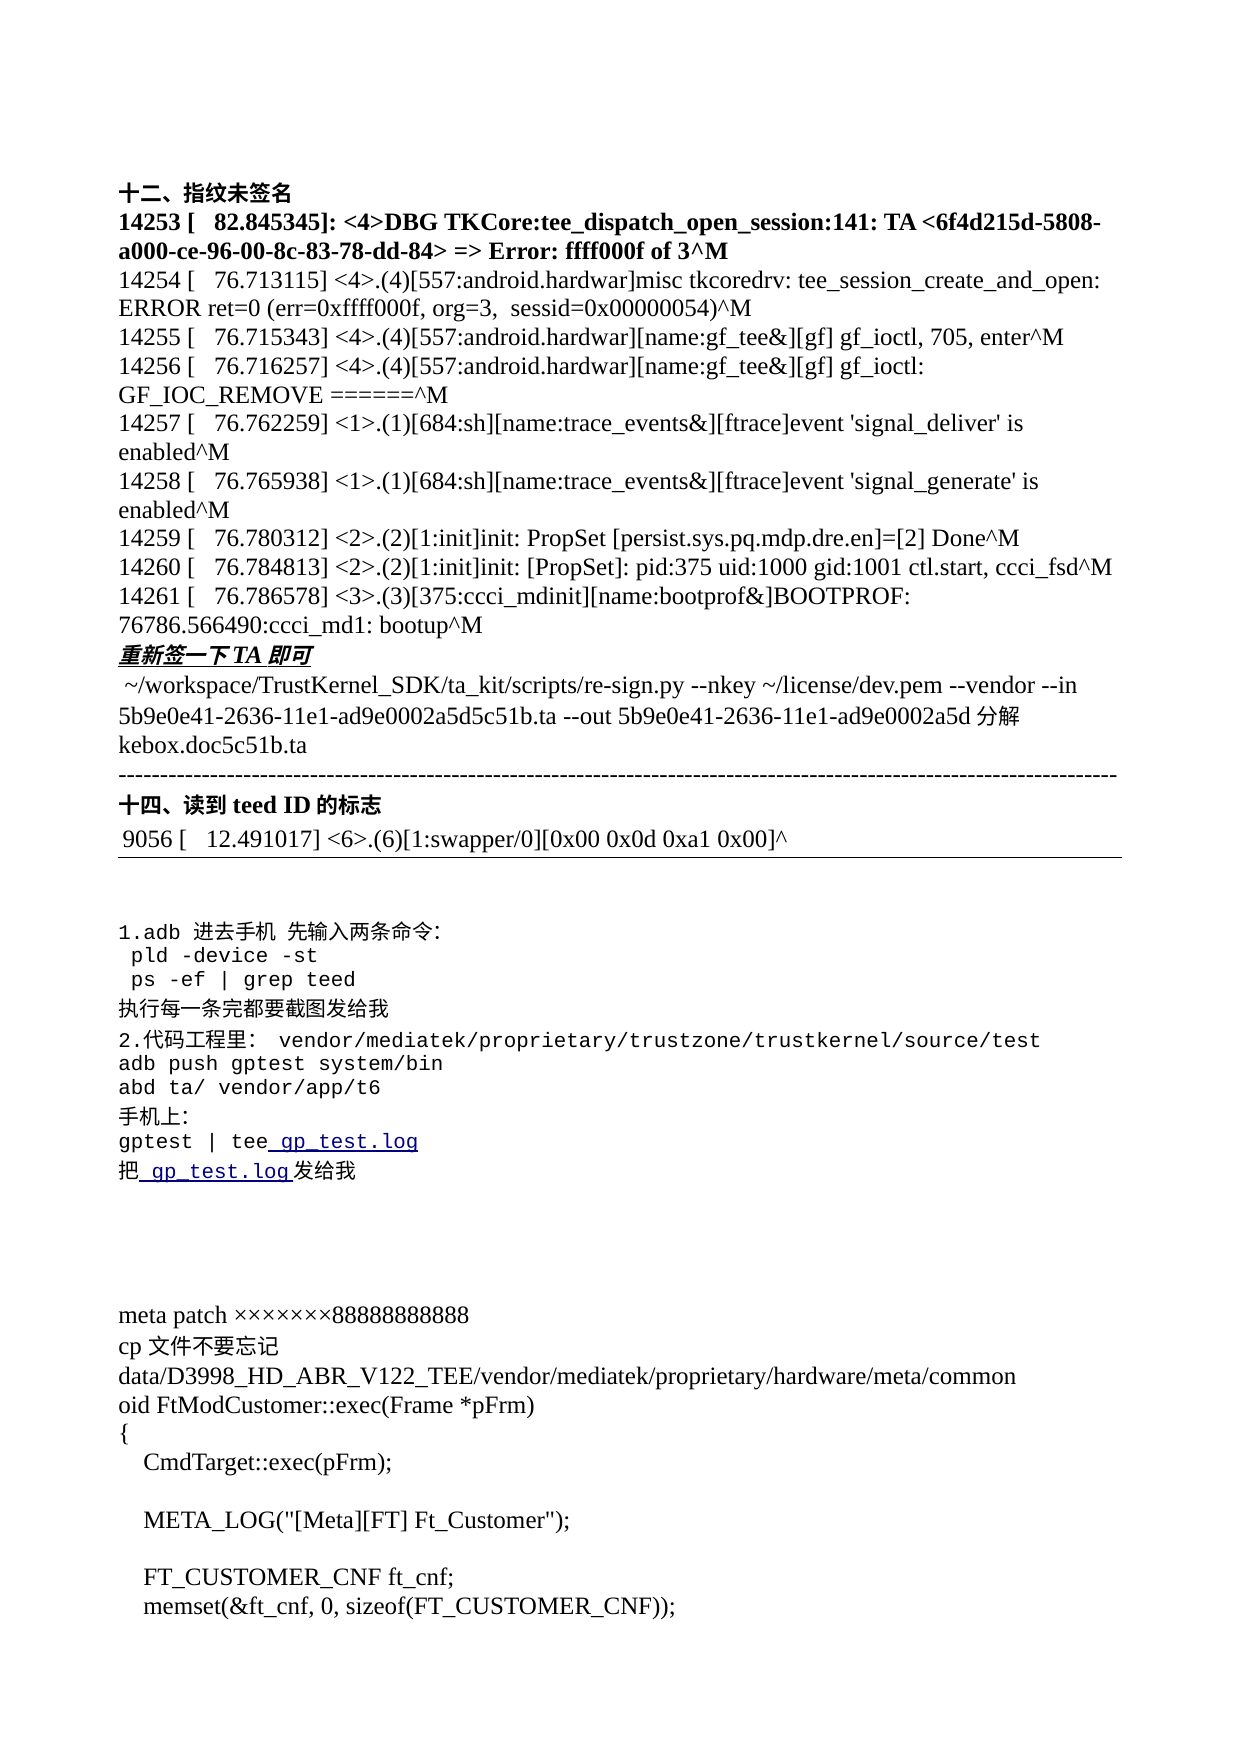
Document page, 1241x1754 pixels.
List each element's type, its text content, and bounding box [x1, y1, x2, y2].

text 14261 [ 76.786578] <3>.(3)[375:ccci_mdinit][name:bootprof&]BOOTPROF: [118, 581, 1122, 610]
text adb push gptest system/bin [118, 1053, 1122, 1077]
text 14259 [ 76.780312] <2>.(2)[1:init]init: PropSet [persist.sys.pq.mdp.dre.en]=[2] Done^M [118, 523, 1122, 552]
text abd ta/ vendor/app/t6 [118, 1077, 1122, 1101]
text pld -device -st [118, 945, 1122, 969]
text 十二、指纹未签名 14253 [ 82.845345]: <4>DBG TKCore:tee_dispatch_open_session:141: TA <6f4d215d-5808-a000-ce-96-00-8c-83-78-dd-84> => Error: ffff000f of 3^M [118, 176, 1122, 265]
text ~/workspace/TrustKernel_SDK/ta_kit/scripts/re-sign.py --nkey ~/license/dev.pem --vendor --in 5b9e0e41-2636-11e1-ad9e0002a5d5c51b.ta --out 5b9e0e41-2636-11e1-ad9e0002a5d分解kebox.doc5c51b.ta [118, 670, 1122, 759]
text gptest | tee gp_test.log [118, 1131, 1122, 1154]
text 1.adb 进去手机 先输入两条命令： [118, 915, 1122, 945]
text memset(&ft_cnf, 0, sizeof(FT_CUSTOMER_CNF)); [118, 1591, 1122, 1620]
text 14258 [ 76.765938] <1>.(1)[684:sh][name:trace_events&][ftrace]event 'signal_generate' is enabled^M [118, 466, 1122, 523]
text 十四、读到 teed ID的标志 [118, 788, 1122, 820]
text 把 gp_test.log发给我 [118, 1154, 1122, 1185]
text CmdTarget::exec(pFrm); [118, 1447, 1122, 1476]
text 14255 [ 76.715343] <4>.(4)[557:android.hardwar][name:gf_tee&][gf] gf_ioctl, 705, enter^M [118, 322, 1122, 351]
text 14260 [ 76.784813] <2>.(2)[1:init]init: [PropSet]: pid:375 uid:1000 gid:1001 ctl.start, ccci_fsd^M [118, 552, 1122, 581]
text META_LOG("[Meta][FT] Ft_Customer"); [118, 1505, 1122, 1533]
text 重新签一下TA即可 [118, 638, 1122, 670]
text ps -ef | grep teed [118, 969, 1122, 993]
text oid FtModCustomer::exec(Frame *pFrm) [118, 1390, 1122, 1418]
text { [118, 1418, 1122, 1447]
text ------------------------------------------------------------------------------------------------------------------------ [118, 759, 1122, 788]
text FT_CUSTOMER_CNF ft_cnf; [118, 1562, 1122, 1591]
text 14254 [ 76.713115] <4>.(4)[557:android.hardwar]misc tkcoredrv: tee_session_create_and_open: ERROR ret=0 (err=0xffff000f, org=3, sessid=0x00000054)^M [118, 265, 1122, 322]
text 手机上： [118, 1101, 1122, 1131]
text 执行每一条完都要截图发给我 [118, 993, 1122, 1023]
text cp 文件不要忘记 [118, 1329, 1122, 1361]
text 76786.566490:ccci_md1: bootup^M [118, 610, 1122, 638]
text 9056 [ 12.491017] <6>.(6)[1:swapper/0][0x00 0x0d 0xa1 0x00]^ [118, 820, 1122, 857]
text data/D3998_HD_ABR_V122_TEE/vendor/mediatek/proprietary/hardware/meta/common [118, 1361, 1122, 1390]
text 2.代码工程里： vendor/mediatek/proprietary/trustzone/trustkernel/source/test [118, 1023, 1122, 1053]
text meta patch ×××××××88888888888 [118, 1301, 1122, 1329]
text 14257 [ 76.762259] <1>.(1)[684:sh][name:trace_events&][ftrace]event 'signal_deliver' is enabled^M [118, 408, 1122, 466]
text 14256 [ 76.716257] <4>.(4)[557:android.hardwar][name:gf_tee&][gf] gf_ioctl: GF_IOC_REMOVE ======^M [118, 351, 1122, 408]
